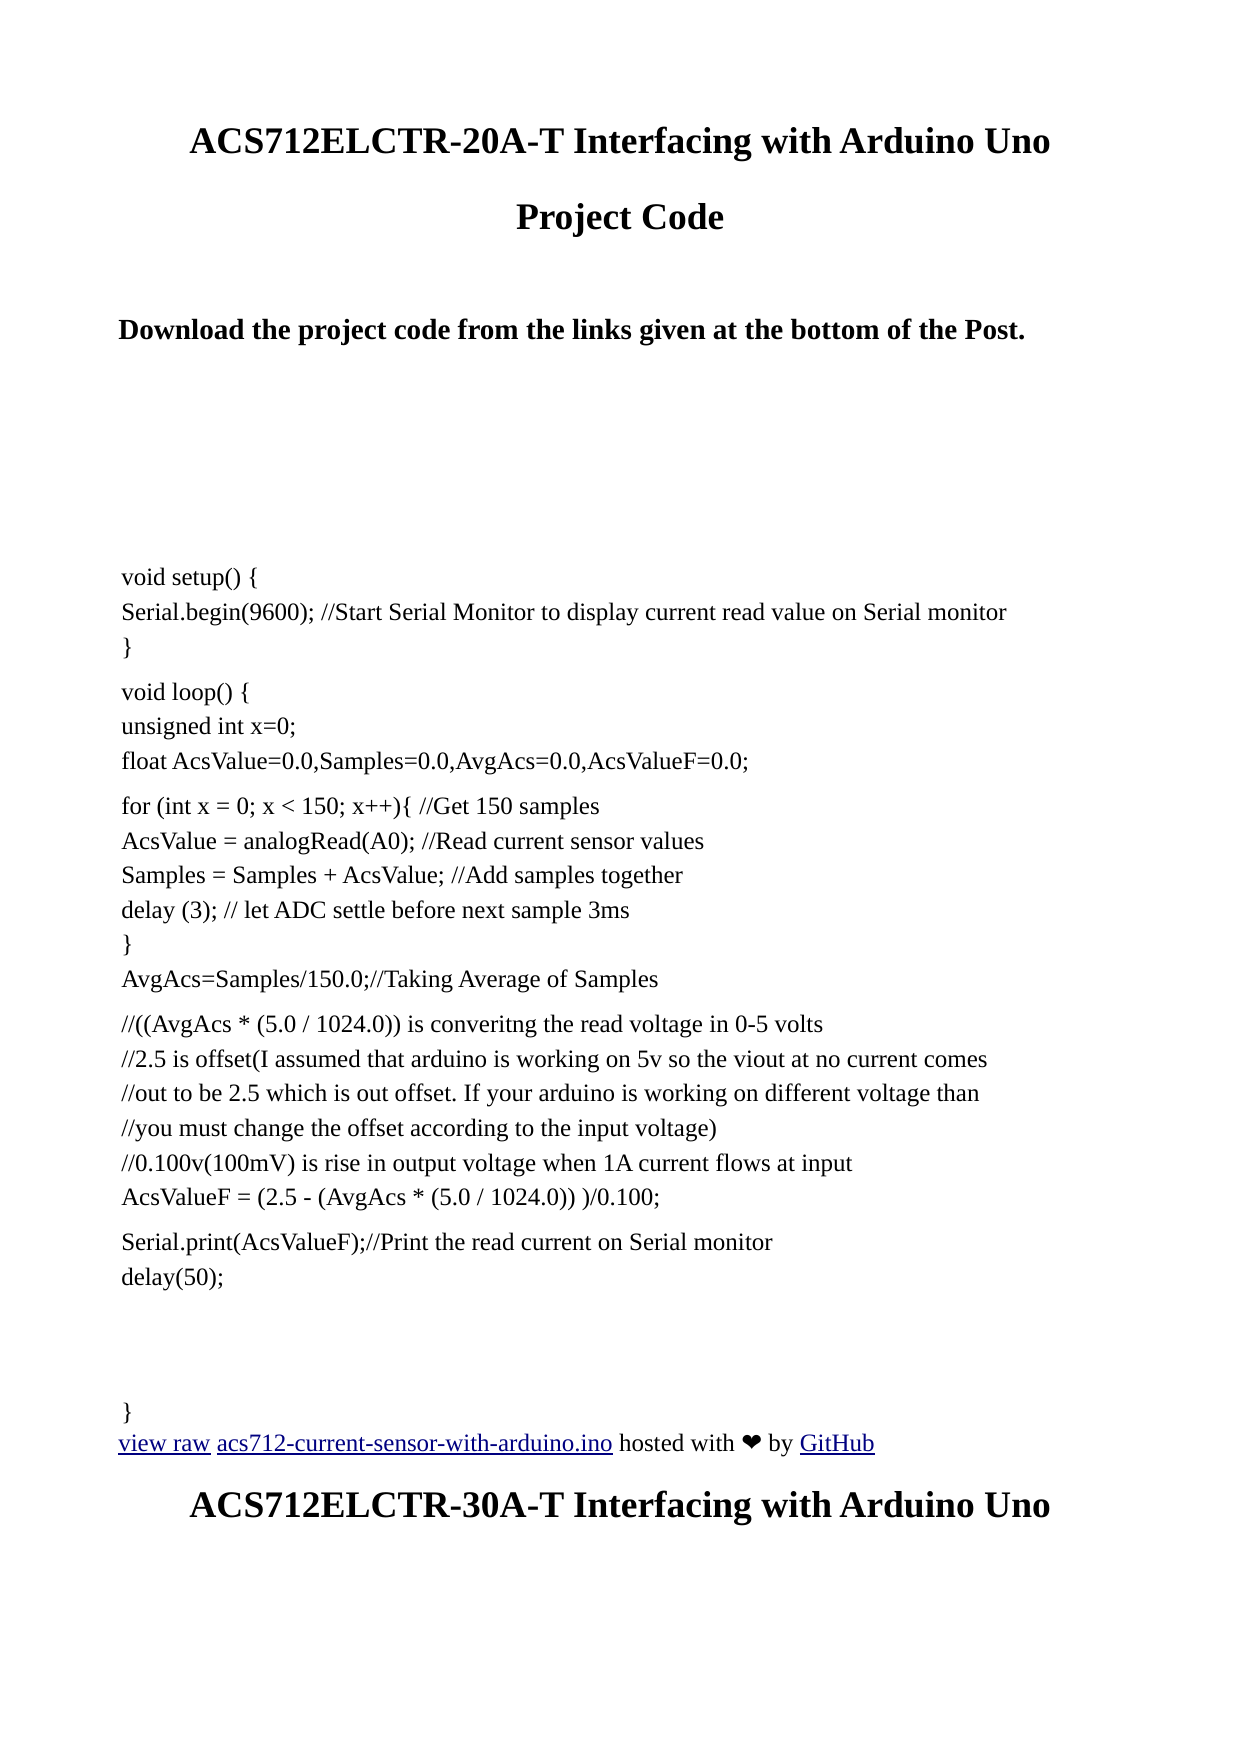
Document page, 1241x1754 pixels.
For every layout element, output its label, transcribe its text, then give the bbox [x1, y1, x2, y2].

table_header delay(50); [118, 1259, 237, 1294]
table_header //out to be 2.5 which is out offset. If your arduino is working on different voltage than [118, 1076, 996, 1110]
table_header [118, 1214, 136, 1224]
table_header Serial.print(AcsValueF);//Print the read current on Serial monitor [118, 1225, 783, 1259]
table_header [118, 996, 136, 1006]
table_header float AcsValue=0.0,Samples=0.0,AvgAcs=0.0,AcsValueF=0.0; [118, 743, 763, 778]
subtitle Download the project code from the links given at the bottom of the Post. [118, 312, 1122, 346]
table_header AcsValueF = (2.5 - (AvgAcs * (5.0 / 1024.0)) )/0.100; [118, 1179, 673, 1214]
table_header //2.5 is offset(I assumed that arduino is working on 5v so the viout at no current comes [118, 1041, 996, 1076]
table_header Serial.begin(9600); //Start Serial Monitor to display current read value on Serial monitor [118, 594, 1016, 629]
table_header AcsValue = analogRead(A0); //Read current sensor values [118, 823, 723, 857]
table_header AvgAcs=Samples/150.0;//Taking Average of Samples [118, 961, 672, 996]
table_header //((AvgAcs * (5.0 / 1024.0)) is converitng the read voltage in 0-5 volts [118, 1006, 834, 1041]
table_header } [118, 1394, 148, 1428]
table_header //0.100v(100mV) is rise in output voltage when 1A current flows at input [118, 1145, 864, 1179]
subtitle Project Code [118, 194, 1122, 238]
table_header [118, 778, 136, 788]
table_header Samples = Samples + AcsValue; //Add samples together [118, 858, 695, 892]
table_header for (int x = 0; x < 150; x++){ //Get 150 samples [118, 788, 611, 823]
subtitle ACS712ELCTR-20A-T Interfacing with Arduino Uno [118, 118, 1122, 161]
subtitle ACS712ELCTR-30A-T Interfacing with Arduino Uno [118, 1482, 1122, 1525]
table_header } [118, 629, 148, 663]
table_header //you must change the offset according to the input voltage) [118, 1110, 727, 1145]
table_header void loop() { [118, 674, 266, 708]
table_header unsigned int x=0; [118, 709, 309, 743]
table_header [118, 663, 136, 674]
table_header delay (3); // let ADC settle before next sample 3ms [118, 892, 643, 927]
text view raw acs712-current-sensor-with-arduino.ino hosted with ❤ by GitHub [118, 1428, 1122, 1457]
table_header } [118, 927, 148, 961]
table_header [118, 549, 136, 559]
table_header void setup() { [118, 560, 274, 594]
